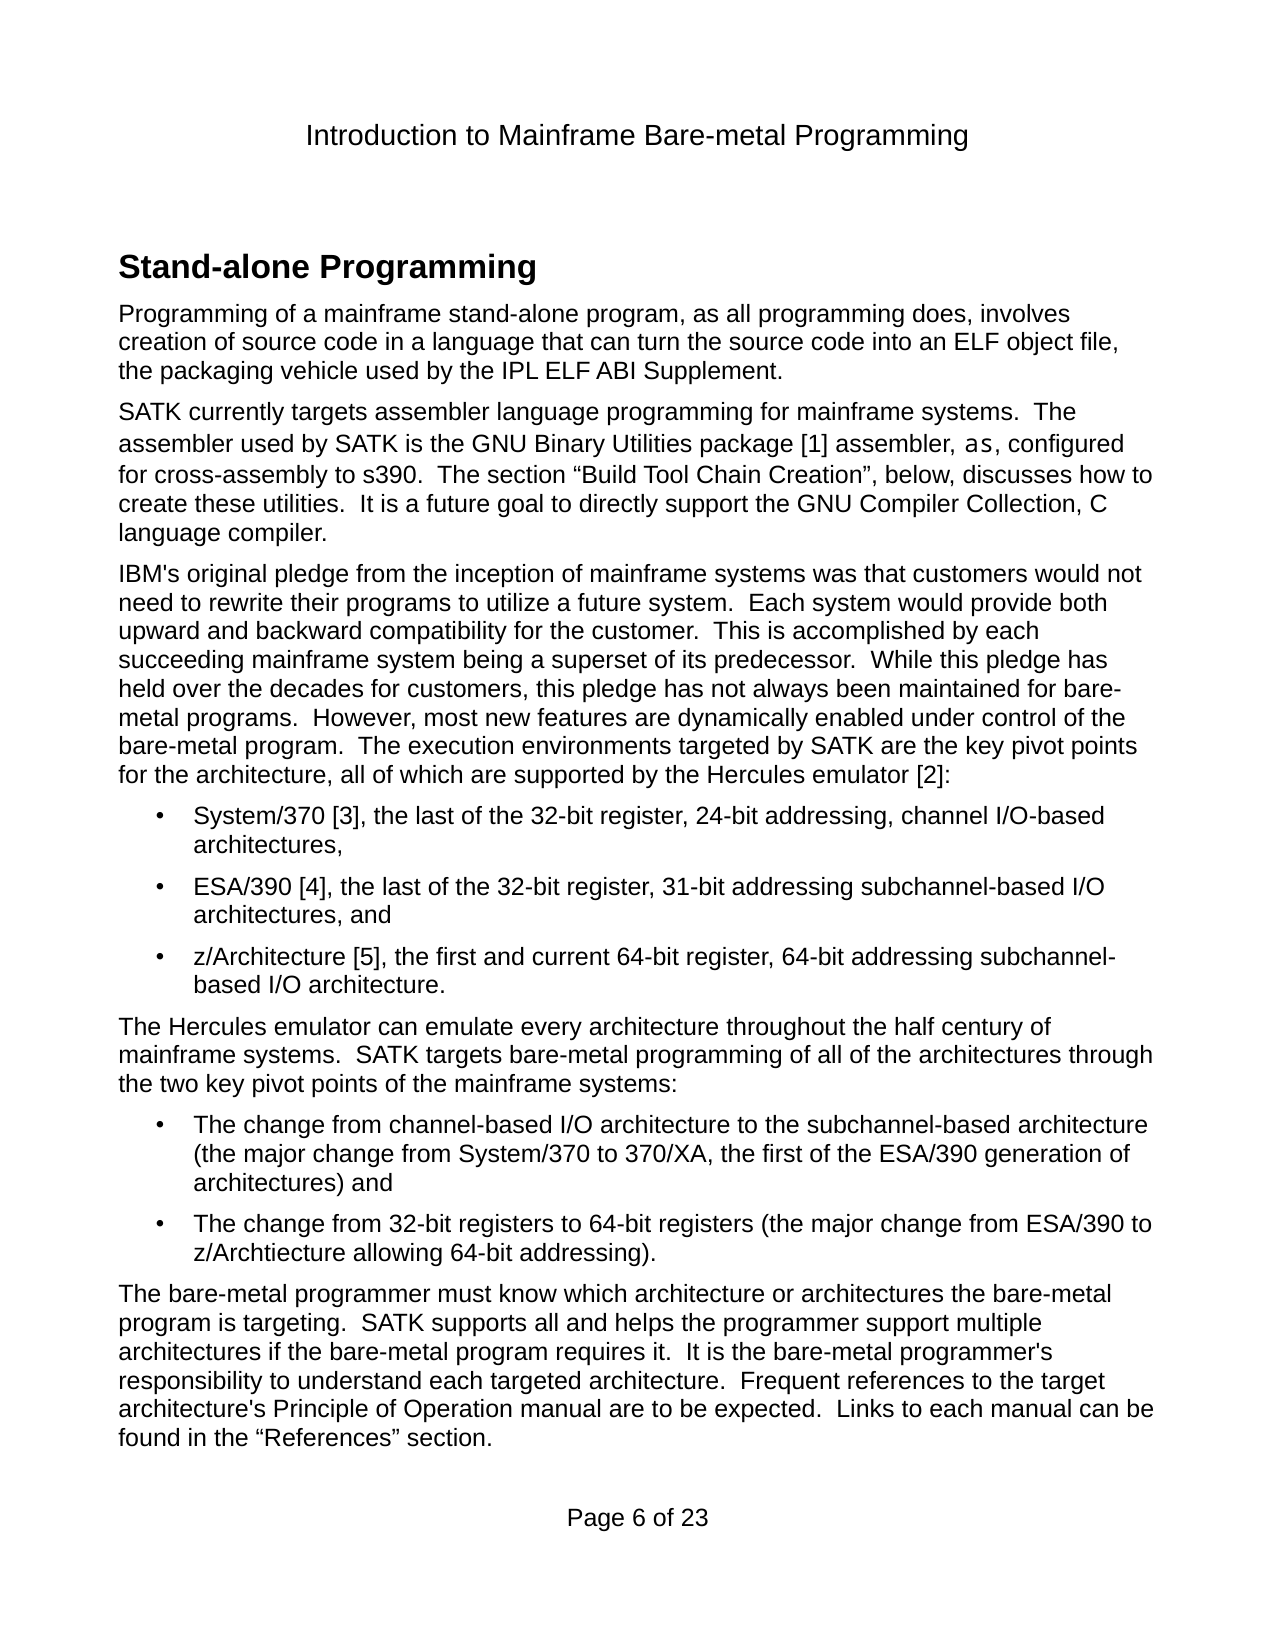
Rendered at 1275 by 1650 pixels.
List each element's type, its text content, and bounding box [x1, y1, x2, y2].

text SATK currently targets assembler language programming for mainframe systems. The assembler used by SATK is the GNU Binary Utilities package [1] assembler, as, configured for cross-assembly to s390. The section “Build Tool Chain Creation”, below, discusses how to create these utilities. It is a future goal to directly support the GNU Compiler Collection, C language compiler. [118, 397, 1157, 546]
list System/370 [3], the last of the 32-bit register, 24-bit addressing, channel I/O-based architectures, [156, 801, 1157, 859]
list The change from channel-based I/O architecture to the subchannel-based architecture (the major change from System/370 to 370/XA, the first of the ESA/390 generation of architectures) and [156, 1110, 1157, 1197]
subtitle Stand-alone Programming [118, 247, 1157, 286]
text The bare-metal programmer must know which architecture or architectures the bare-metal program is targeting. SATK supports all and helps the programmer support multiple architectures if the bare-metal program requires it. It is the bare-metal programmer's responsibility to understand each targeted architecture. Frequent references to the target architecture's Principle of Operation manual are to be expected. Links to each manual can be found in the “References” section. [118, 1279, 1157, 1452]
list ESA/390 [4], the last of the 32-bit register, 31-bit addressing subchannel-based I/O architectures, and [156, 871, 1157, 929]
list z/Architecture [5], the first and current 64-bit register, 64-bit addressing subchannel-based I/O architecture. [156, 942, 1157, 999]
list The change from 32-bit registers to 64-bit registers (the major change from ESA/390 to z/Archtiecture allowing 64-bit addressing). [156, 1209, 1157, 1267]
text Programming of a mainframe stand-alone program, as all programming does, involves creation of source code in a language that can turn the source code into an ELF object file, the packaging vehicle used by the IPL ELF ABI Supplement. [118, 298, 1157, 385]
text The Hercules emulator can emulate every architecture throughout the half century of mainframe systems. SATK targets bare-metal programming of all of the architectures through the two key pivot points of the mainframe systems: [118, 1012, 1157, 1098]
text IBM's original pledge from the inception of mainframe systems was that customers would not need to rewrite their programs to utilize a future system. Each system would provide both upward and backward compatibility for the customer. This is accomplished by each succeeding mainframe system being a superset of its predecessor. While this pledge has held over the decades for customers, this pledge has not always been maintained for bare-metal programs. However, most new features are dynamically enabled under control of the bare-metal program. The execution environments targeted by SATK are the key pivot points for the architecture, all of which are supported by the Hercules emulator [2]: [118, 559, 1157, 789]
